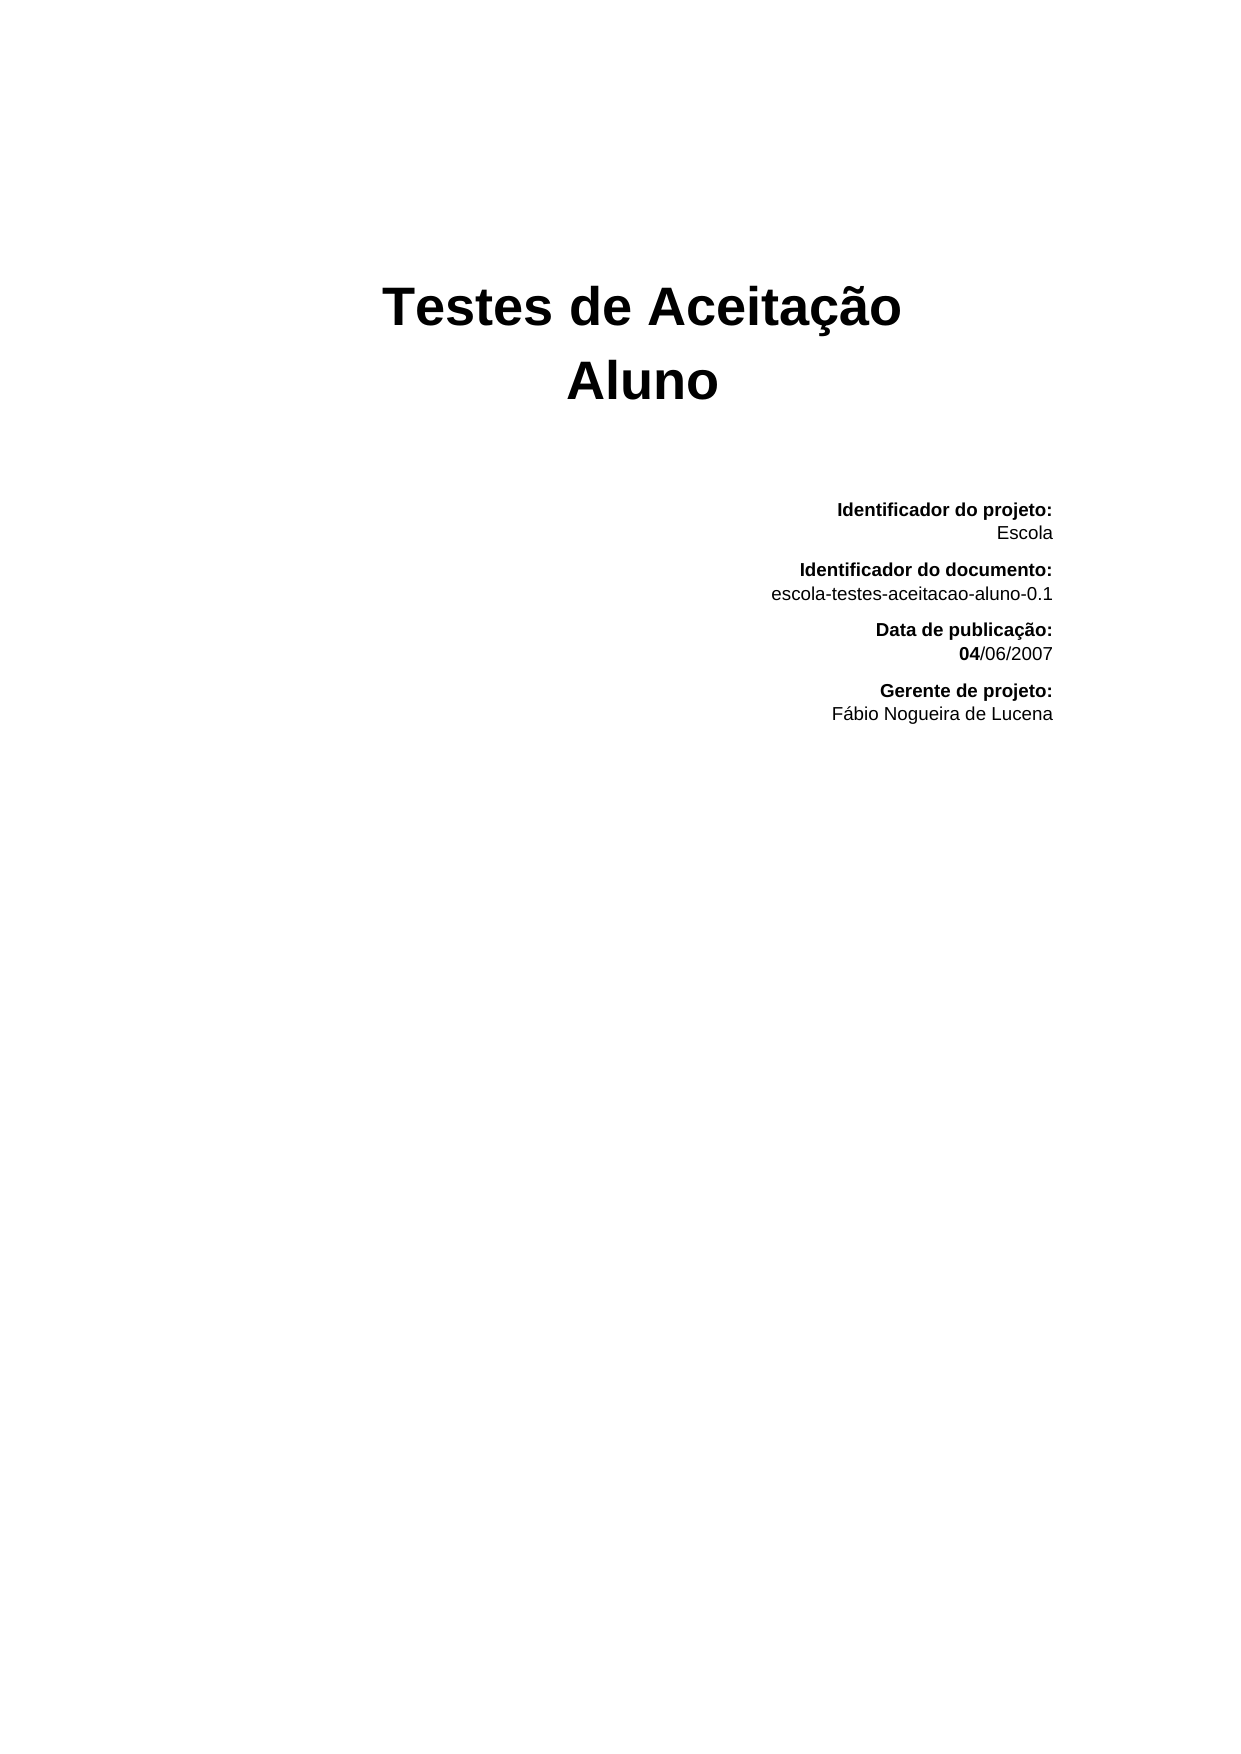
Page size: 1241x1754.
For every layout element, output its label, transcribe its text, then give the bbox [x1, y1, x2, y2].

text Data de publicação: 04/06/2007 [232, 618, 1053, 665]
text Aluno [232, 350, 1053, 411]
text Identificador do projeto: Escola [232, 497, 1053, 544]
text Testes de Aceitação [232, 277, 1053, 337]
text Identificador do documento: escola-testes-aceitacao-aluno-0.1 [232, 557, 1053, 605]
text Gerente de projeto: Fábio Nogueira de Lucena [232, 678, 1053, 725]
table_header [620, 75, 1053, 203]
table_header [188, 75, 620, 203]
